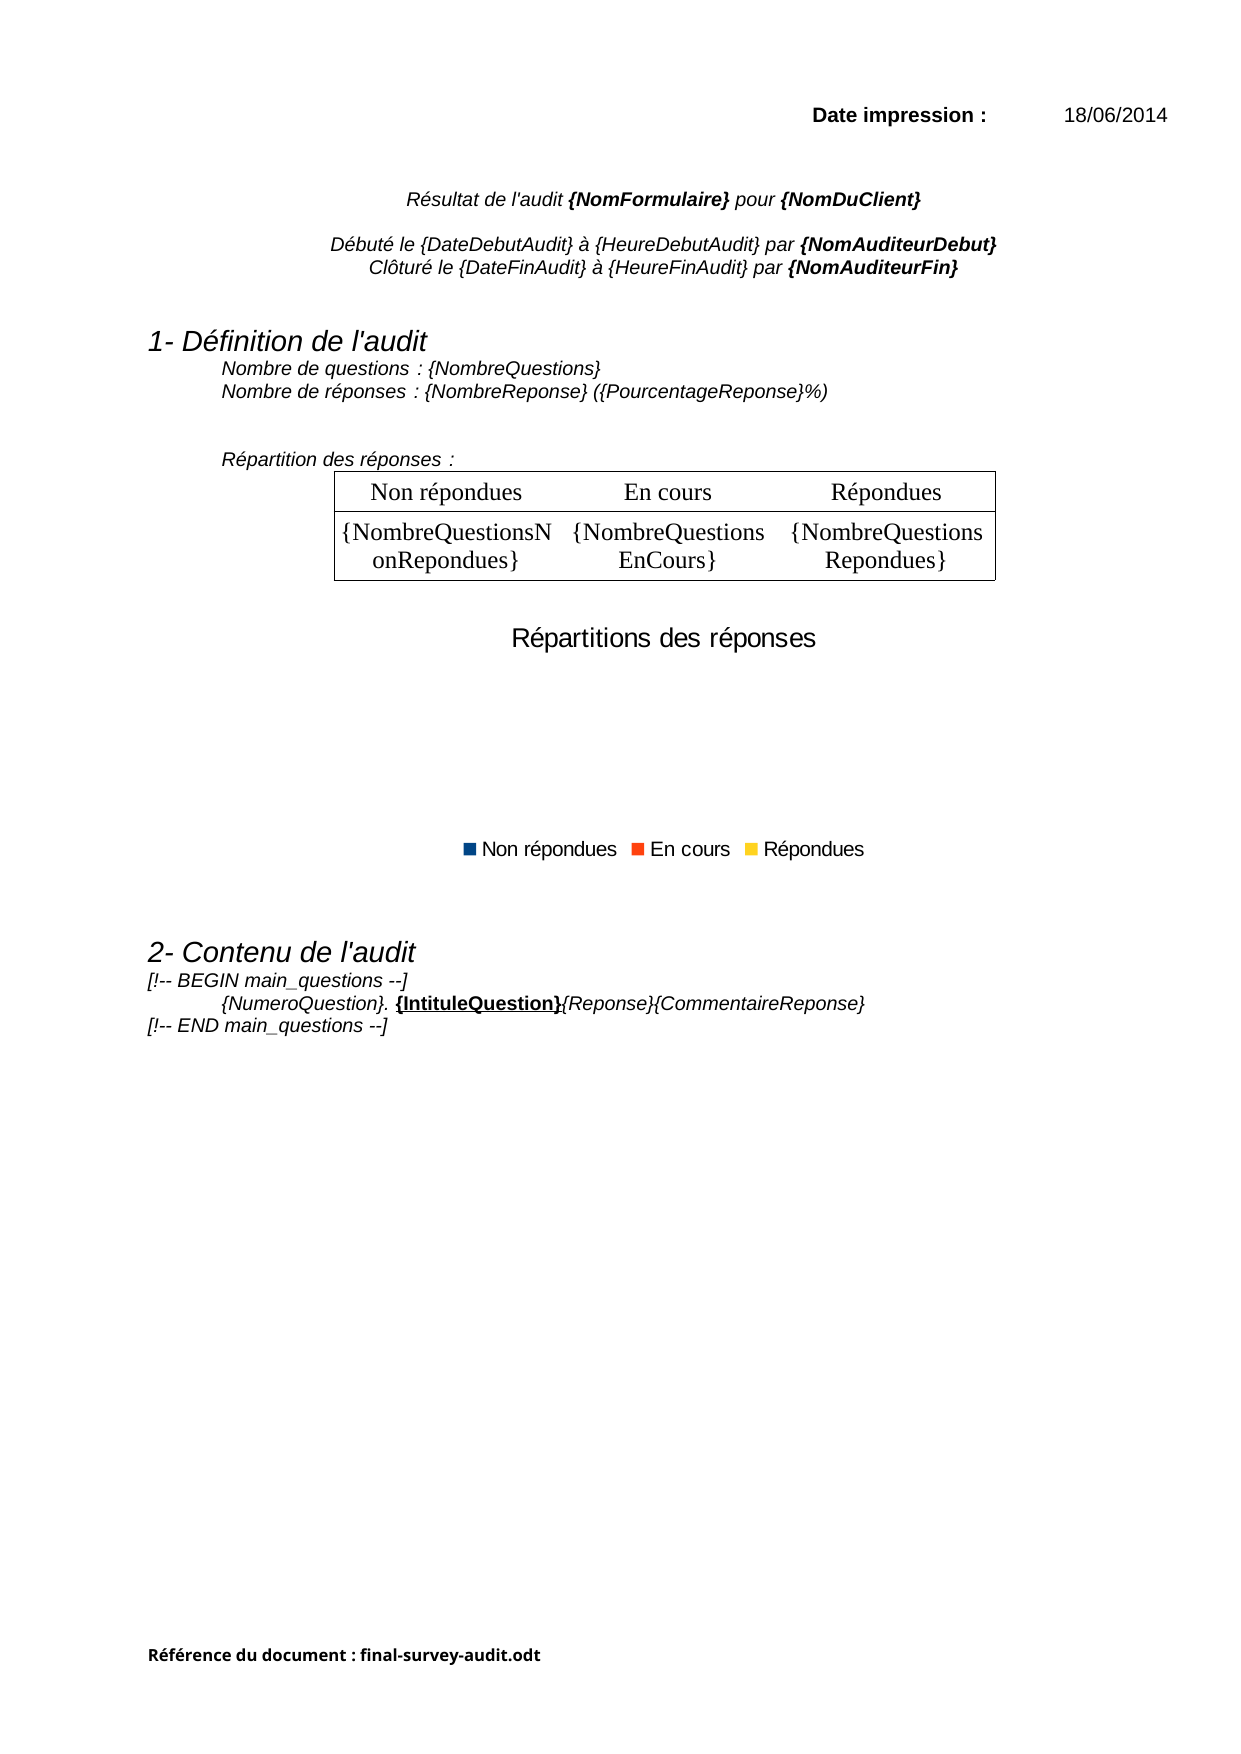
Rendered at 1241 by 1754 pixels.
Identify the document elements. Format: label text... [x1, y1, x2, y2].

table_cell {NombreQuestionsNonRepondues} [335, 512, 558, 580]
table_header Non répondues [335, 472, 558, 511]
table_cell {NombreQuestionsRepondues} [777, 512, 995, 580]
text Nombre de questions : {NombreQuestions} [221, 357, 1181, 380]
table_header En cours [559, 472, 777, 511]
table_header Répondues [777, 472, 995, 511]
text Répartition des réponses : [221, 448, 1181, 471]
text 2- Contenu de l'audit [148, 935, 1181, 969]
text 1- Définition de l'audit [148, 324, 1181, 357]
text Nombre de réponses : {NombreReponse} ({PourcentageReponse}%) [221, 380, 1181, 403]
text [!-- BEGIN main_questions --] [148, 969, 1181, 991]
text Débuté le {DateDebutAudit} à {HeureDebutAudit} par {NomAuditeurDebut} [148, 233, 1181, 256]
text Clôturé le {DateFinAudit} à {HeureFinAudit} par {NomAuditeurFin} [148, 256, 1181, 278]
text Résultat de l'audit {NomFormulaire} pour {NomDuClient} [148, 187, 1181, 210]
table_cell {NombreQuestionsEnCours} [559, 512, 777, 580]
text {NumeroQuestion}. {IntituleQuestion}{Reponse}{CommentaireReponse} [221, 991, 1181, 1014]
text [!-- END main_questions --] [148, 1014, 1181, 1037]
